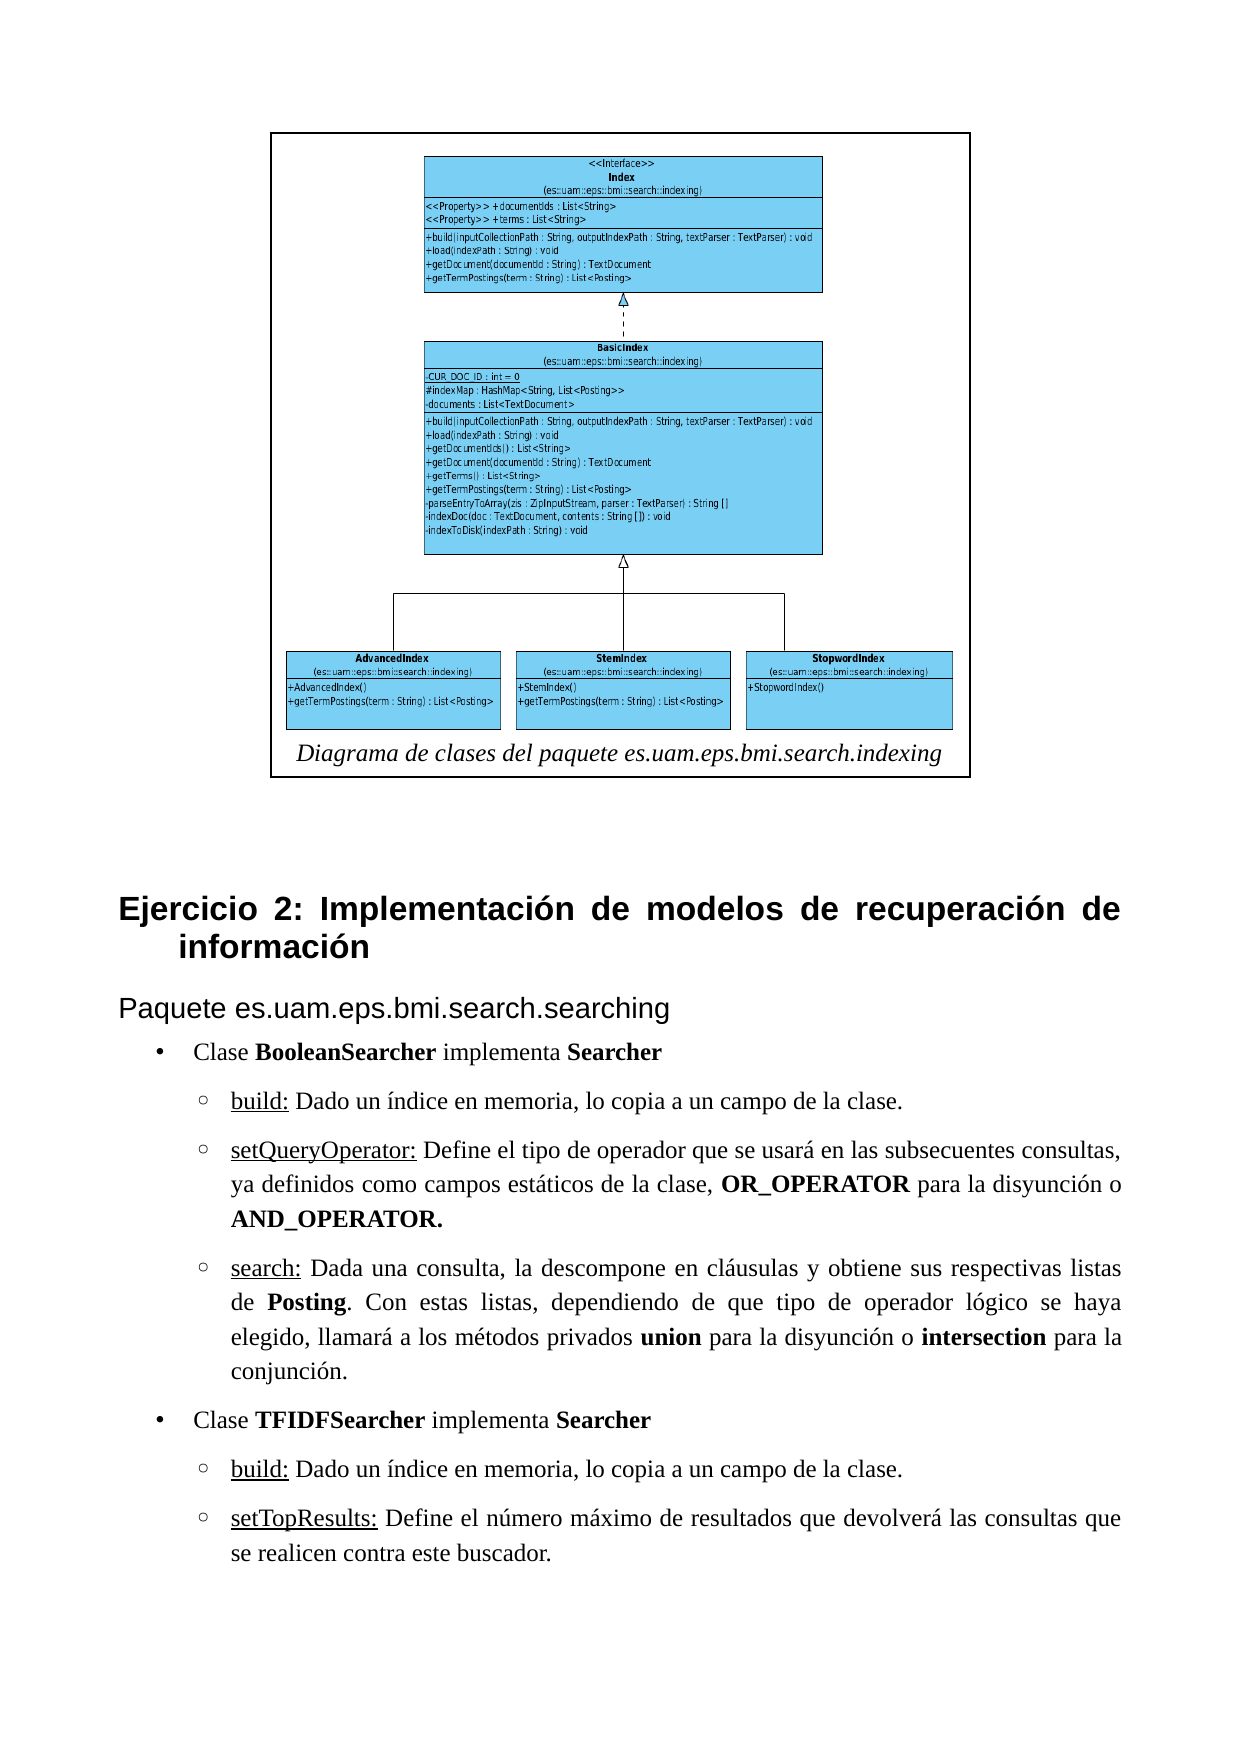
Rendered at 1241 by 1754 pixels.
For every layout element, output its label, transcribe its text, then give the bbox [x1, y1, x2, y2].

subtitle Ejercicio 2: Implementación de modelos de recuperación de información [118, 888, 1122, 966]
list Clase TFIDFSearcher implementa Searcher [156, 1405, 1122, 1434]
list build: Dado un índice en memoria, lo copia a un campo de la clase. [193, 1454, 1122, 1483]
list search: Dada una consulta, la descompone en cláusulas y obtiene sus respectivas listas de Posting. Con estas listas, dependiendo de que tipo de operador lógico se haya elegido, llamará a los métodos privados union para la disyunción o intersection para la conjunción. [193, 1253, 1122, 1385]
list build: Dado un índice en memoria, lo copia a un campo de la clase. [193, 1086, 1122, 1114]
subtitle Paquete es.uam.eps.bmi.search.searching [118, 991, 1122, 1024]
picture [274, 149, 966, 739]
list setTopResults: Define el número máximo de resultados que devolverá las consultas que se realicen contra este buscador. [193, 1503, 1122, 1567]
list Clase BooleanSearcher implementa Searcher [156, 1037, 1122, 1065]
text Diagrama de clases del paquete es.uam.eps.bmi.search.indexing [274, 739, 966, 767]
list setQueryOperator: Define el tipo de operador que se usará en las subsecuentes consultas, ya definidos como campos estáticos de la clase, OR_OPERATOR para la disyunción o AND_OPERATOR. [193, 1135, 1122, 1232]
